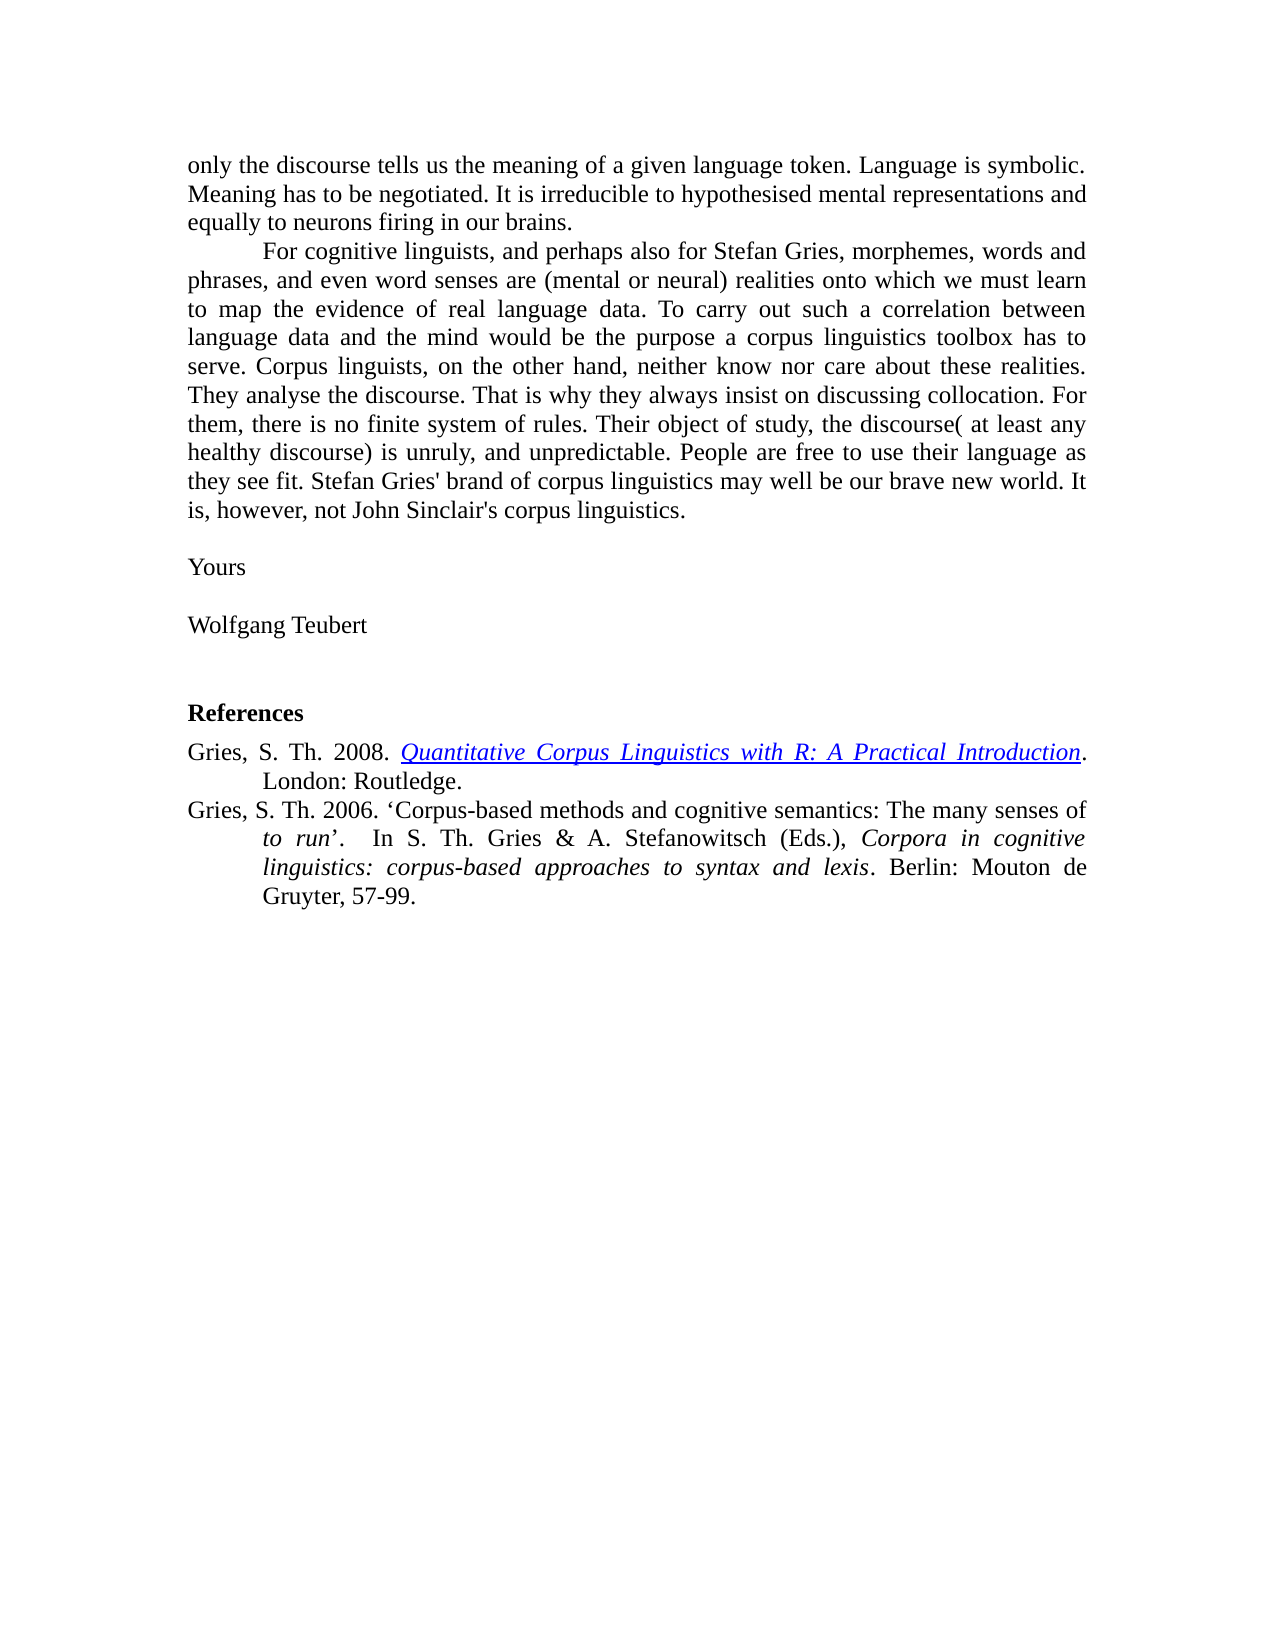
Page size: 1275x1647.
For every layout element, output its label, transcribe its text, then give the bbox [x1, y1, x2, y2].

text Yours [187, 552, 1087, 581]
text References [187, 698, 1087, 727]
text Gries, S. Th. 2008. Quantitative Corpus Linguistics with R: A Practical Introduction. London: Routledge. [187, 737, 1087, 795]
text Gries, S. Th. 2006. ‘Corpus-based methods and cognitive semantics: The many senses of to run’. In S. Th. Gries & A. Stefanowitsch (Eds.), Corpora in cognitive linguistics: corpus-based approaches to syntax and lexis. Berlin: Mouton de Gruyter, 57-99. [187, 795, 1087, 910]
text only the discourse tells us the meaning of a given language token. Language is symbolic. Meaning has to be negotiated. It is irreducible to hypothesised mental representations and equally to neurons firing in our brains. [187, 150, 1087, 236]
text For cognitive linguists, and perhaps also for Stefan Gries, morphemes, words and phrases, and even word senses are (mental or neural) realities onto which we must learn to map the evidence of real language data. To carry out such a correlation between language data and the mind would be the purpose a corpus linguistics toolbox has to serve. Corpus linguists, on the other hand, neither know nor care about these realities. They analyse the discourse. That is why they always insist on discussing collocation. For them, there is no finite system of rules. Their object of study, the discourse( at least any healthy discourse) is unruly, and unpredictable. People are free to use their language as they see fit. Stefan Gries' brand of corpus linguistics may well be our brave new world. It is, however, not John Sinclair's corpus linguistics. [187, 236, 1087, 524]
text Wolfgang Teubert [187, 610, 1087, 639]
